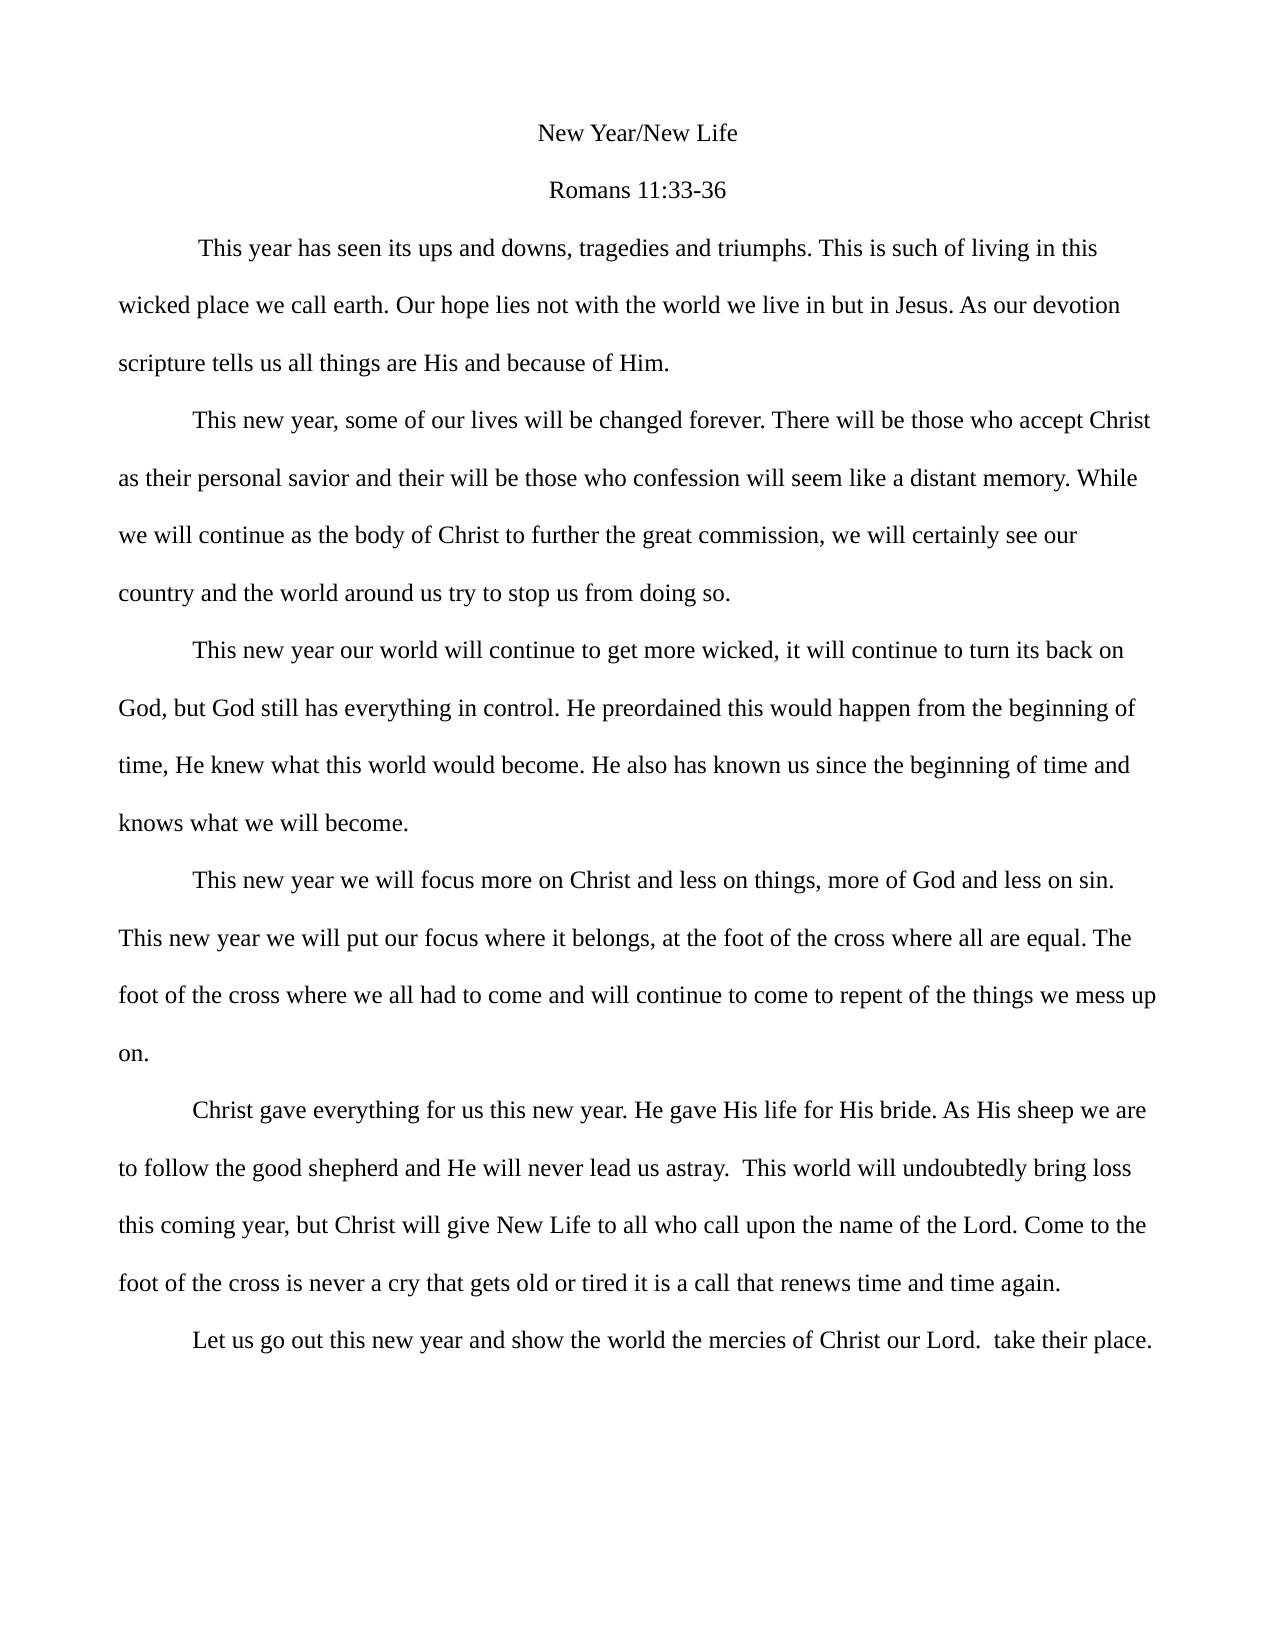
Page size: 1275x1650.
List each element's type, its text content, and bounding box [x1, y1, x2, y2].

text This new year, some of our lives will be changed forever. There will be those who accept Christ as their personal savior and their will be those who confession will seem like a distant memory. While we will continue as the body of Christ to further the great commission, we will certainly see our country and the world around us try to stop us from doing so. [118, 406, 1157, 607]
text New Year/New Life [118, 118, 1157, 147]
text Christ gave everything for us this new year. He gave His life for His bride. As His sheep we are to follow the good shepherd and He will never lead us astray. This world will undoubtedly bring loss this coming year, but Christ will give New Life to all who call upon the name of the Lord. Come to the foot of the cross is never a cry that gets old or tired it is a call that renews time and time again. [118, 1096, 1157, 1297]
text This year has seen its ups and downs, tragedies and triumphs. This is such of living in this wicked place we call earth. Our hope lies not with the world we live in but in Jesus. As our devotion scripture tells us all things are His and because of Him. [118, 233, 1157, 377]
text Let us go out this new year and show the world the mercies of Christ our Lord. take their place. [118, 1326, 1157, 1354]
text This new year our world will continue to get more wicked, it will continue to turn its back on God, but God still has everything in control. He preordained this would happen from the beginning of time, He knew what this world would become. He also has known us since the beginning of time and knows what we will become. [118, 636, 1157, 837]
text Romans 11:33-36 [118, 176, 1157, 204]
text This new year we will focus more on Christ and less on things, more of God and less on sin. This new year we will put our focus where it belongs, at the foot of the cross where all are equal. The foot of the cross where we all had to come and will continue to come to repent of the things we mess up on. [118, 866, 1157, 1067]
